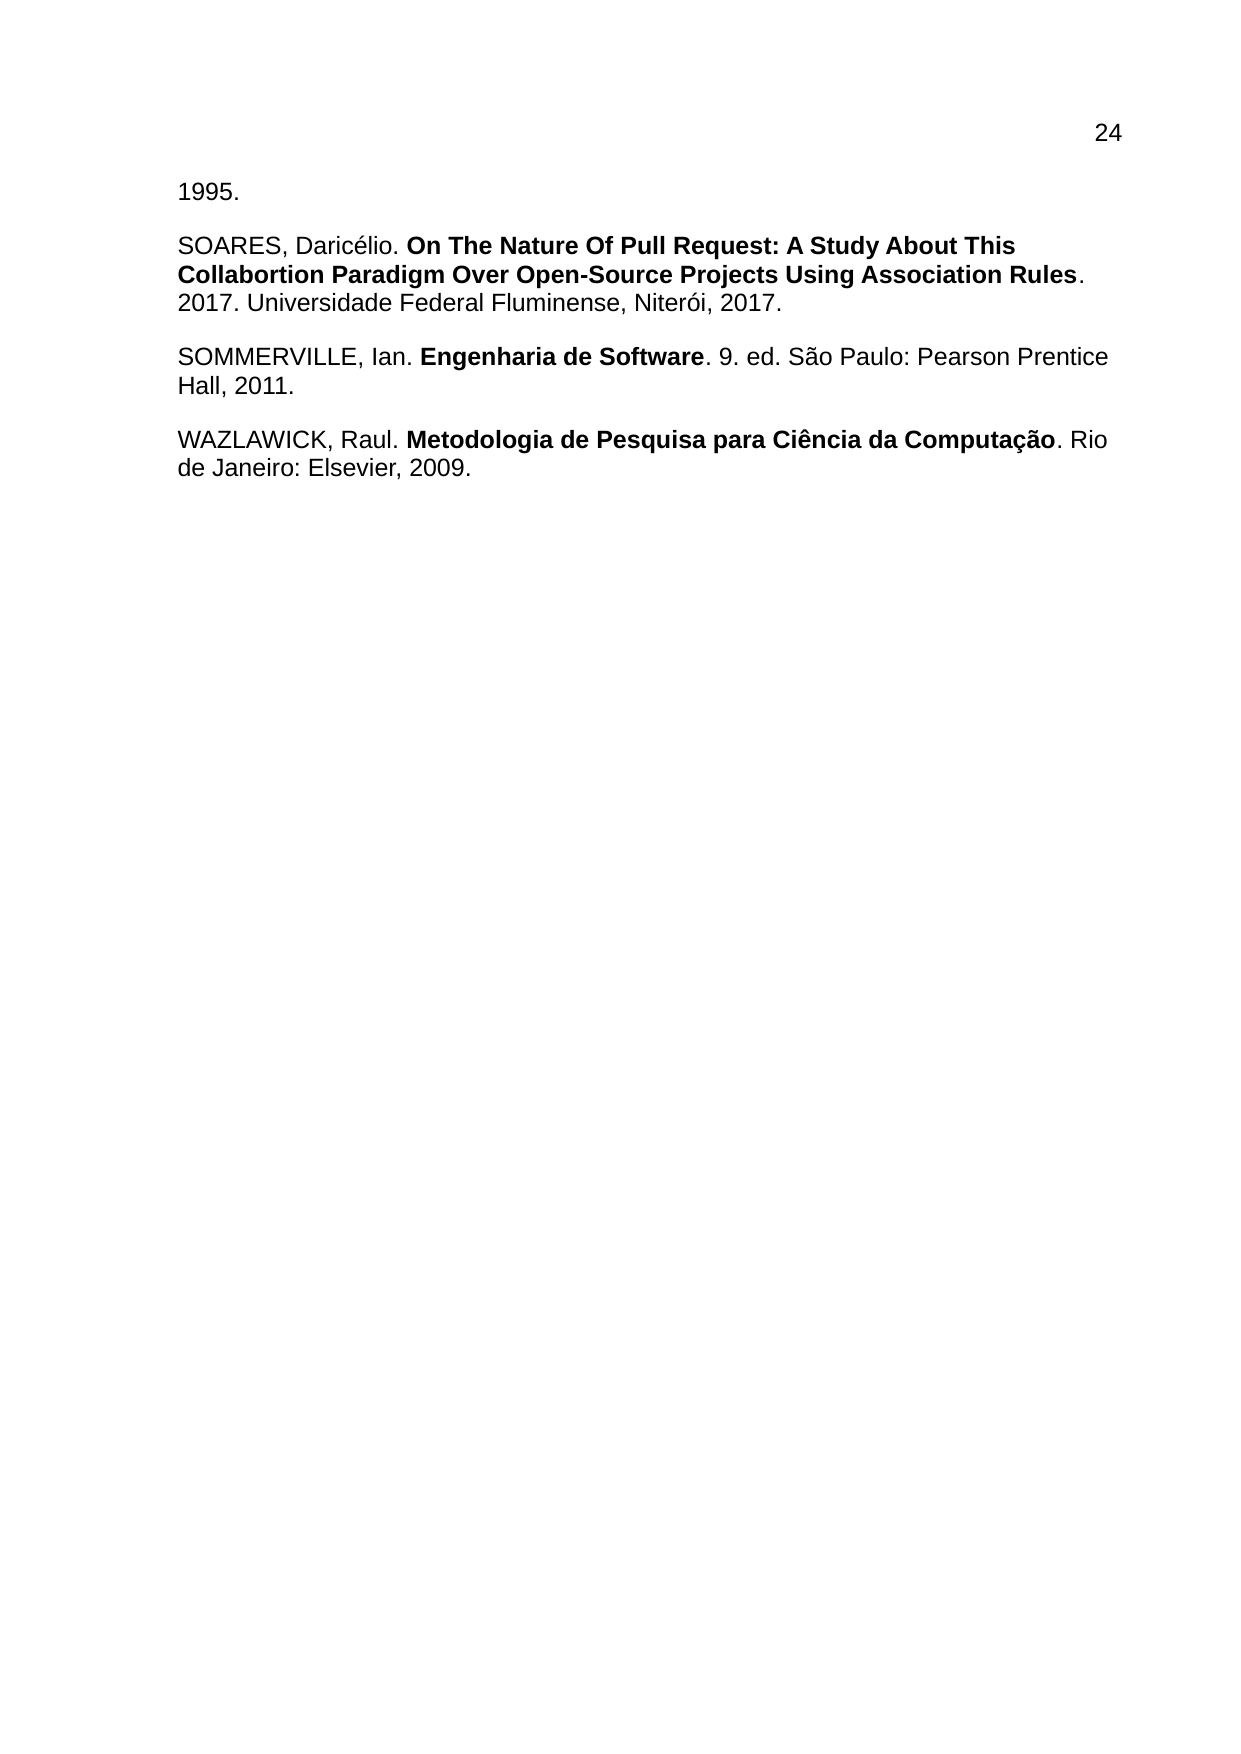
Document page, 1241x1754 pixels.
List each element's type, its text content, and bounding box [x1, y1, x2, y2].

text SOARES, Daricélio. On The Nature Of Pull Request: A Study About This Collabortion Paradigm Over Open-Source Projects Using Association Rules. 2017. Universidade Federal Fluminense, Niterói, 2017. [177, 231, 1122, 317]
text SOMMERVILLE, Ian. Engenharia de Software. 9. ed. São Paulo: Pearson Prentice Hall, 2011. [177, 342, 1122, 399]
text WAZLAWICK, Raul. Metodologia de Pesquisa para Ciência da Computação. Rio de Janeiro: Elsevier, 2009. [177, 424, 1122, 482]
text 1995. [177, 177, 1122, 206]
